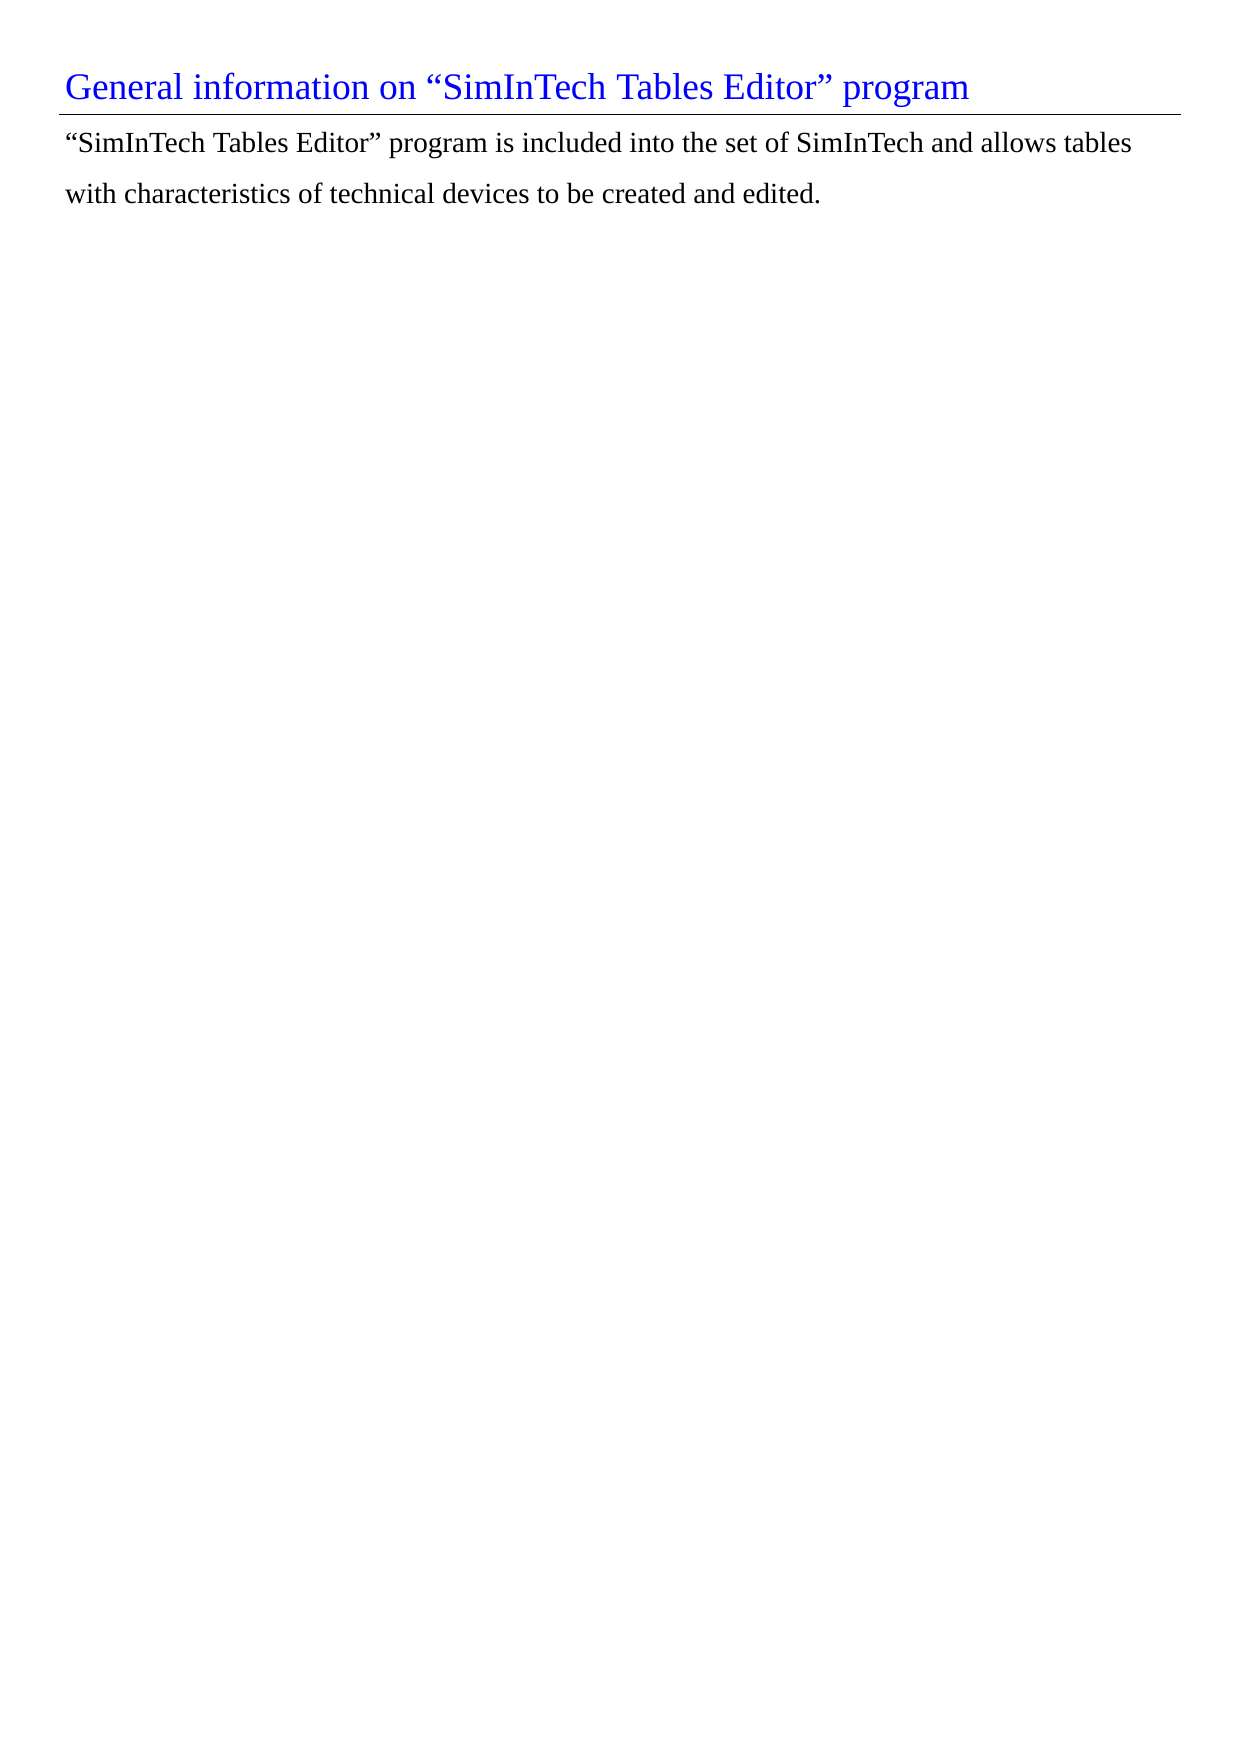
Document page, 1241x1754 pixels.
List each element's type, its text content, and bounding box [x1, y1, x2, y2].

table_header General information on “SimInTech Tables Editor” program [59, 59, 1181, 114]
table_cell “SimInTech Tables Editor” program is included into the set of SimInTech and allows tables with characteristics of technical devices to be created and edited. [59, 115, 1181, 221]
